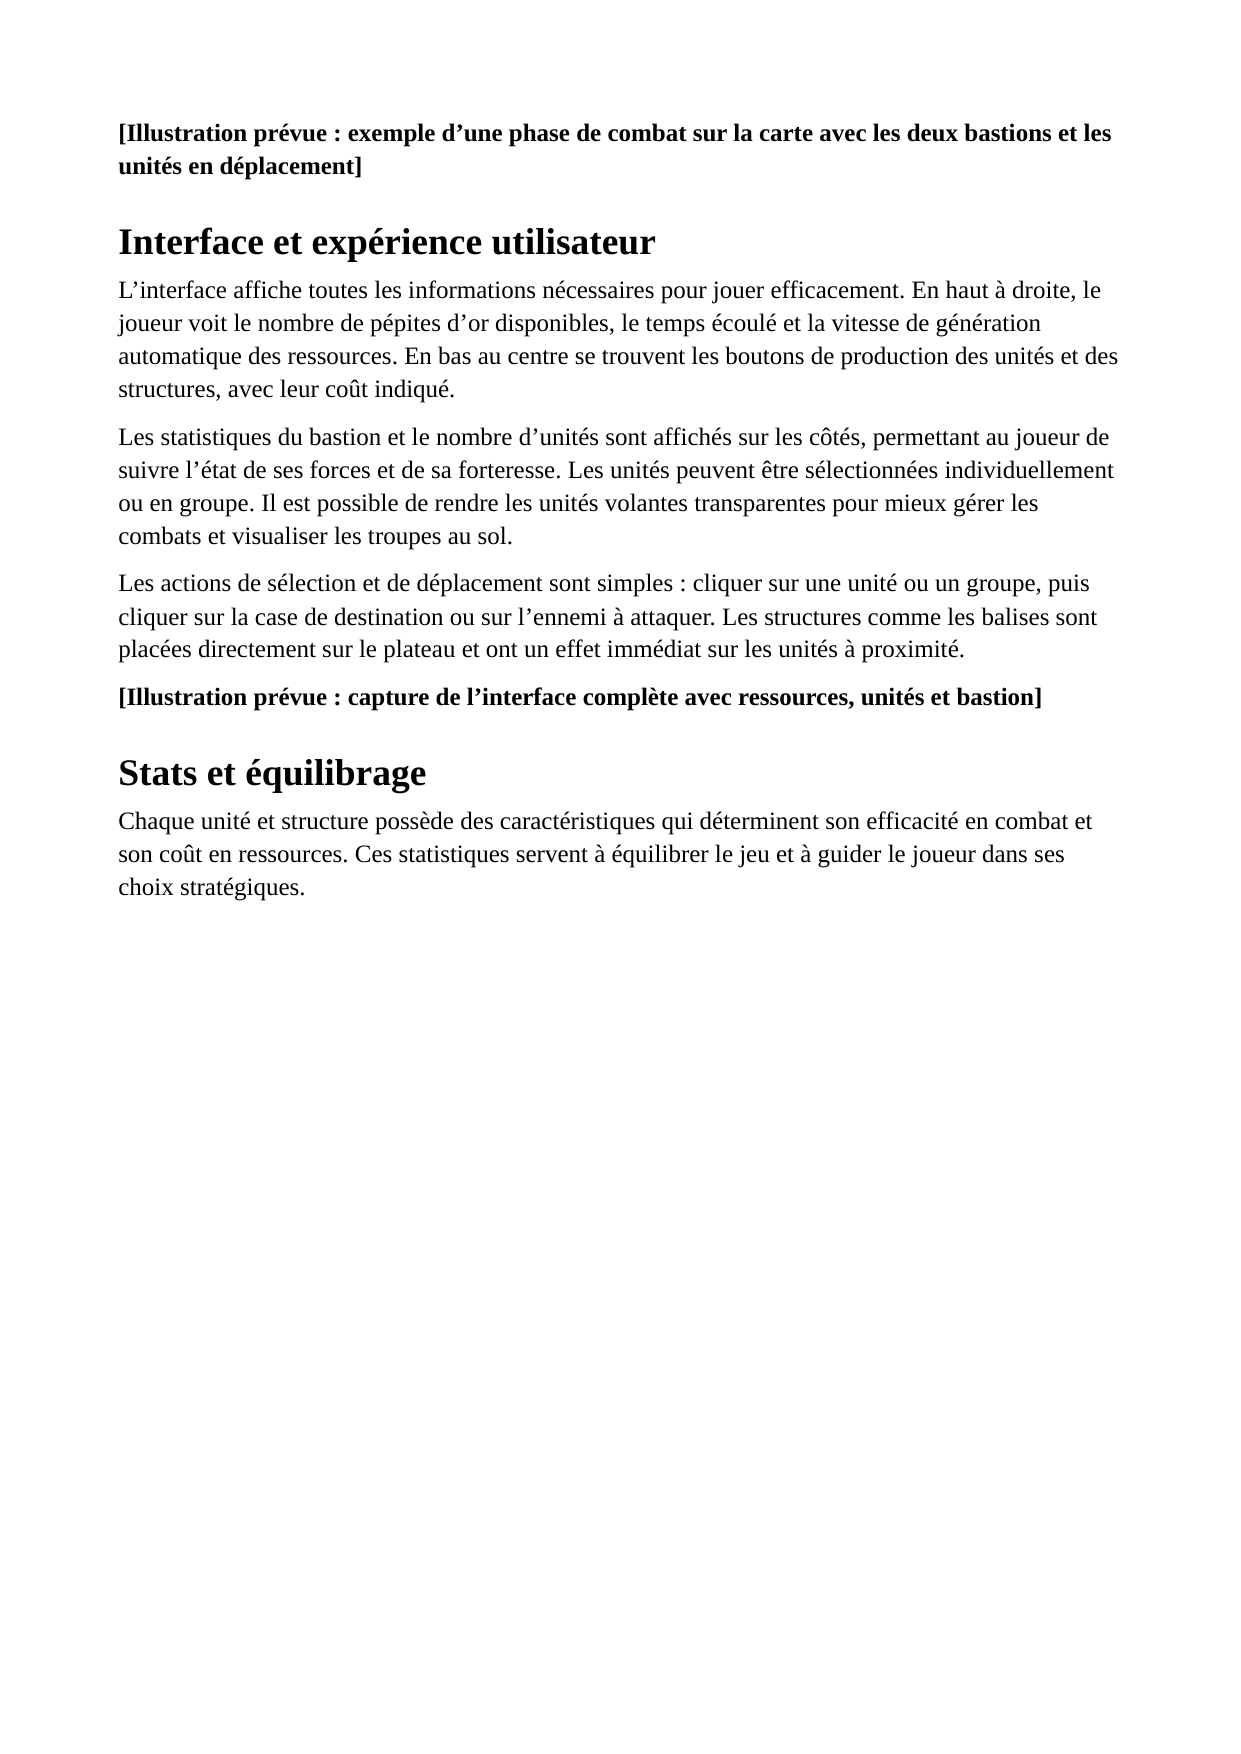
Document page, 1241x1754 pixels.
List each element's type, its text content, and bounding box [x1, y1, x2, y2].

text L’interface affiche toutes les informations nécessaires pour jouer efficacement. En haut à droite, le joueur voit le nombre de pépites d’or disponibles, le temps écoulé et la vitesse de génération automatique des ressources. En bas au centre se trouvent les boutons de production des unités et des structures, avec leur coût indiqué. [118, 275, 1122, 403]
text [Illustration prévue : capture de l’interface complète avec ressources, unités et bastion] [118, 682, 1122, 711]
subtitle Stats et équilibrage [118, 751, 1122, 794]
subtitle Interface et expérience utilisateur [118, 219, 1122, 263]
text [Illustration prévue : exemple d’une phase de combat sur la carte avec les deux bastions et les unités en déplacement] [118, 118, 1122, 180]
text Les statistiques du bastion et le nombre d’unités sont affichés sur les côtés, permettant au joueur de suivre l’état de ses forces et de sa forteresse. Les unités peuvent être sélectionnées individuellement ou en groupe. Il est possible de rendre les unités volantes transparentes pour mieux gérer les combats et visualiser les troupes au sol. [118, 422, 1122, 550]
text Les actions de sélection et de déplacement sont simples : cliquer sur une unité ou un groupe, puis cliquer sur la case de destination ou sur l’ennemi à attaquer. Les structures comme les balises sont placées directement sur le plateau et ont un effet immédiat sur les unités à proximité. [118, 568, 1122, 663]
text Chaque unité et structure possède des caractéristiques qui déterminent son efficacité en combat et son coût en ressources. Ces statistiques servent à équilibrer le jeu et à guider le joueur dans ses choix stratégiques. [118, 806, 1122, 901]
